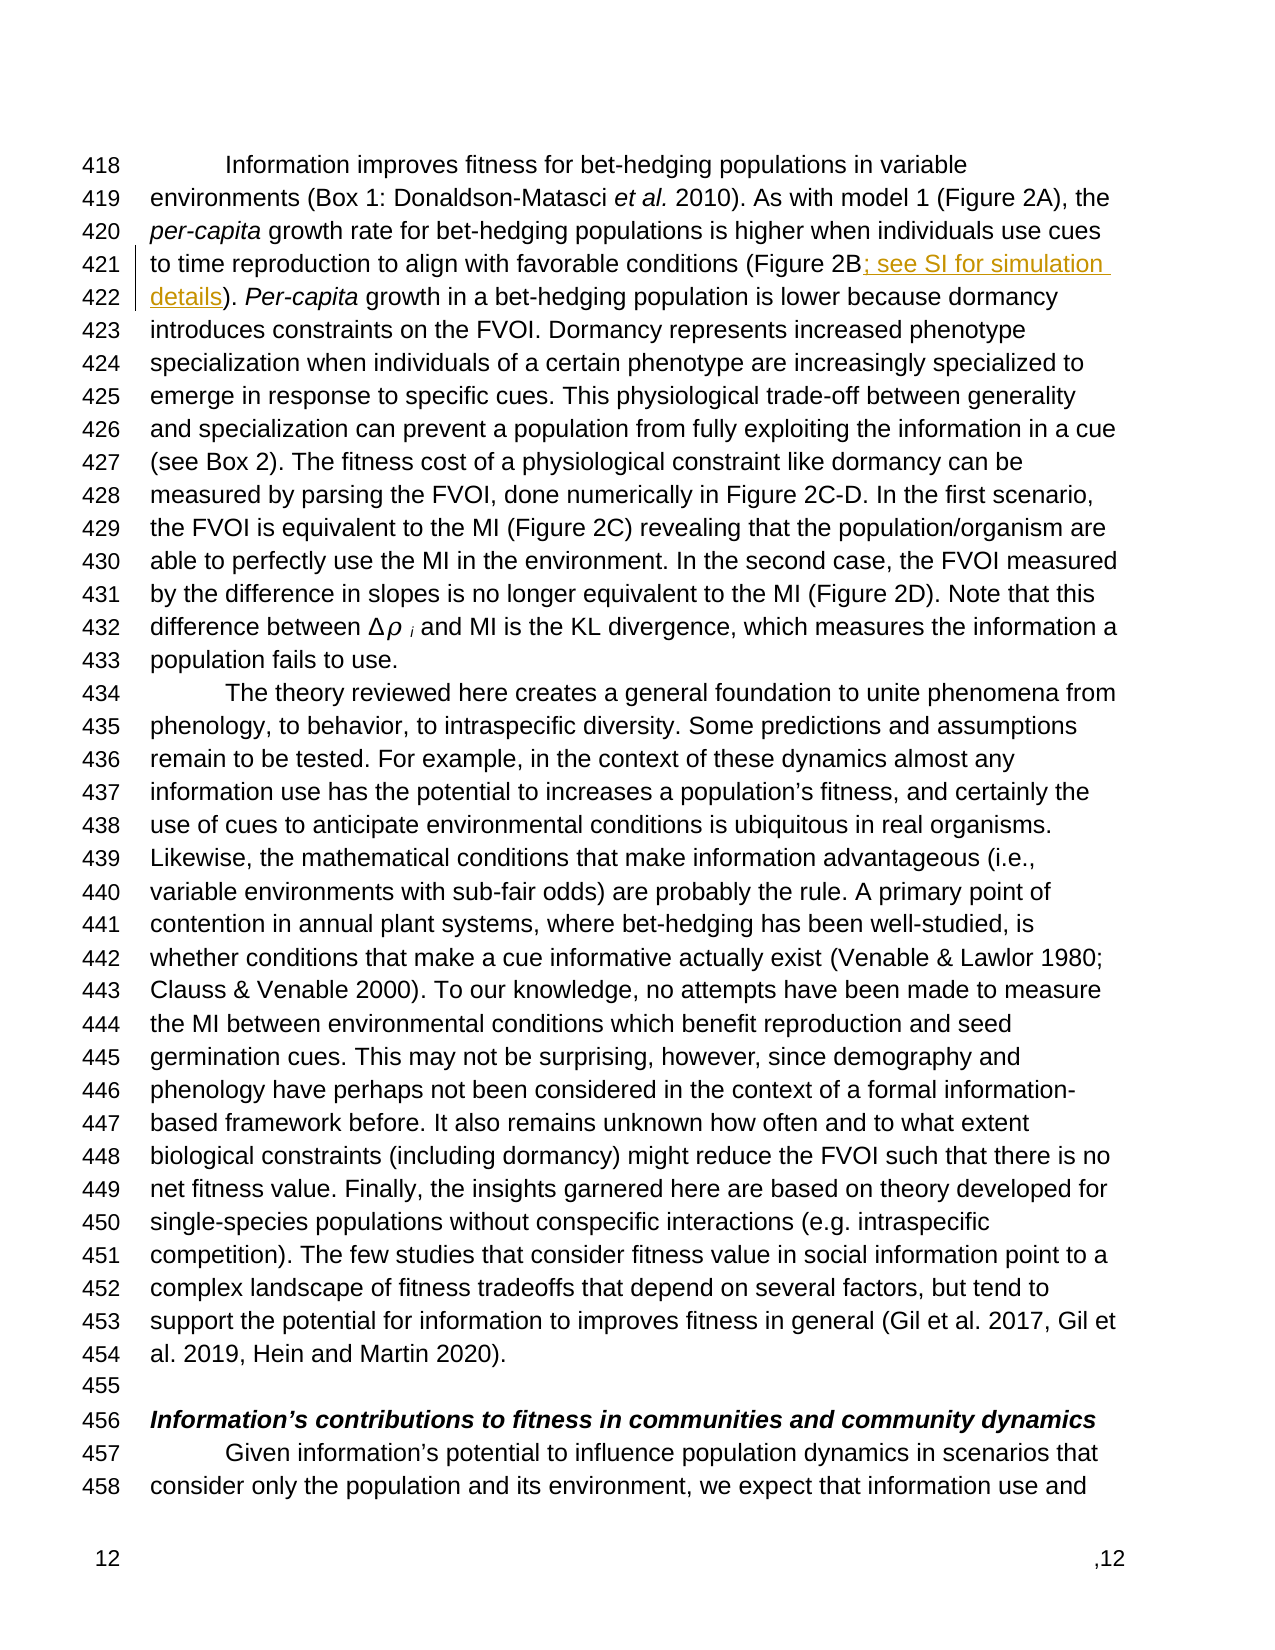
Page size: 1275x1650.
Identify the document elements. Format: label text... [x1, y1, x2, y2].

text The theory reviewed here creates a general foundation to unite phenomena from phenology, to behavior, to intraspecific diversity. Some predictions and assumptions remain to be tested. For example, in the context of these dynamics almost any information use has the potential to increases a population’s fitness, and certainly the use of cues to anticipate environmental conditions is ubiquitous in real organisms. Likewise, the mathematical conditions that make information advantageous (i.e., variable environments with sub-fair odds) are probably the rule. A primary point of contention in annual plant systems, where bet-hedging has been well-studied, is whether conditions that make a cue informative actually exist (Venable & Lawlor 1980; Clauss & Venable 2000). To our knowledge, no attempts have been made to measure the MI between environmental conditions which benefit reproduction and seed germination cues. This may not be surprising, however, since demography and phenology have perhaps not been considered in the context of a formal information-based framework before. It also remains unknown how often and to what extent biological constraints (including dormancy) might reduce the FVOI such that there is no net fitness value. Finally, the insights garnered here are based on theory developed for single-species populations without conspecific interactions (e.g. intraspecific competition). The few studies that consider fitness value in social information point to a complex landscape of fitness tradeoffs that depend on several factors, but tend to support the potential for information to improves fitness in general (Gil et al. 2017, Gil et al. 2019, Hein and Martin 2020). [150, 678, 1125, 1367]
text Given information’s potential to influence population dynamics in scenarios that consider only the population and its environment, we expect that information use and [150, 1438, 1125, 1499]
text Information’s contributions to fitness in communities and community dynamics [150, 1405, 1125, 1433]
text Information improves fitness for bet-hedging populations in variable environments (Box 1: Donaldson-Matasci et al. 2010). As with model 1 (Figure 2A), the per-capita growth rate for bet-hedging populations is higher when individuals use cues to time reproduction to align with favorable conditions (Figure 2B; see SI for simulation details). Per-capita growth in a bet-hedging population is lower because dormancy introduces constraints on the FVOI. Dormancy represents increased phenotype specialization when individuals of a certain phenotype are increasingly specialized to emerge in response to specific cues. This physiological trade-off between generality and specialization can prevent a population from fully exploiting the information in a cue (see Box 2). The fitness cost of a physiological constraint like dormancy can be measured by parsing the FVOI, done numerically in Figure 2C-D. In the first scenario, the FVOI is equivalent to the MI (Figure 2C) revealing that the population/organism are able to perfectly use the MI in the environment. In the second case, the FVOI measured by the difference in slopes is no longer equivalent to the MI (Figure 2D). Note that this difference between Δ𝜌 i and MI is the KL divergence, which measures the information a population fails to use. [150, 150, 1125, 674]
